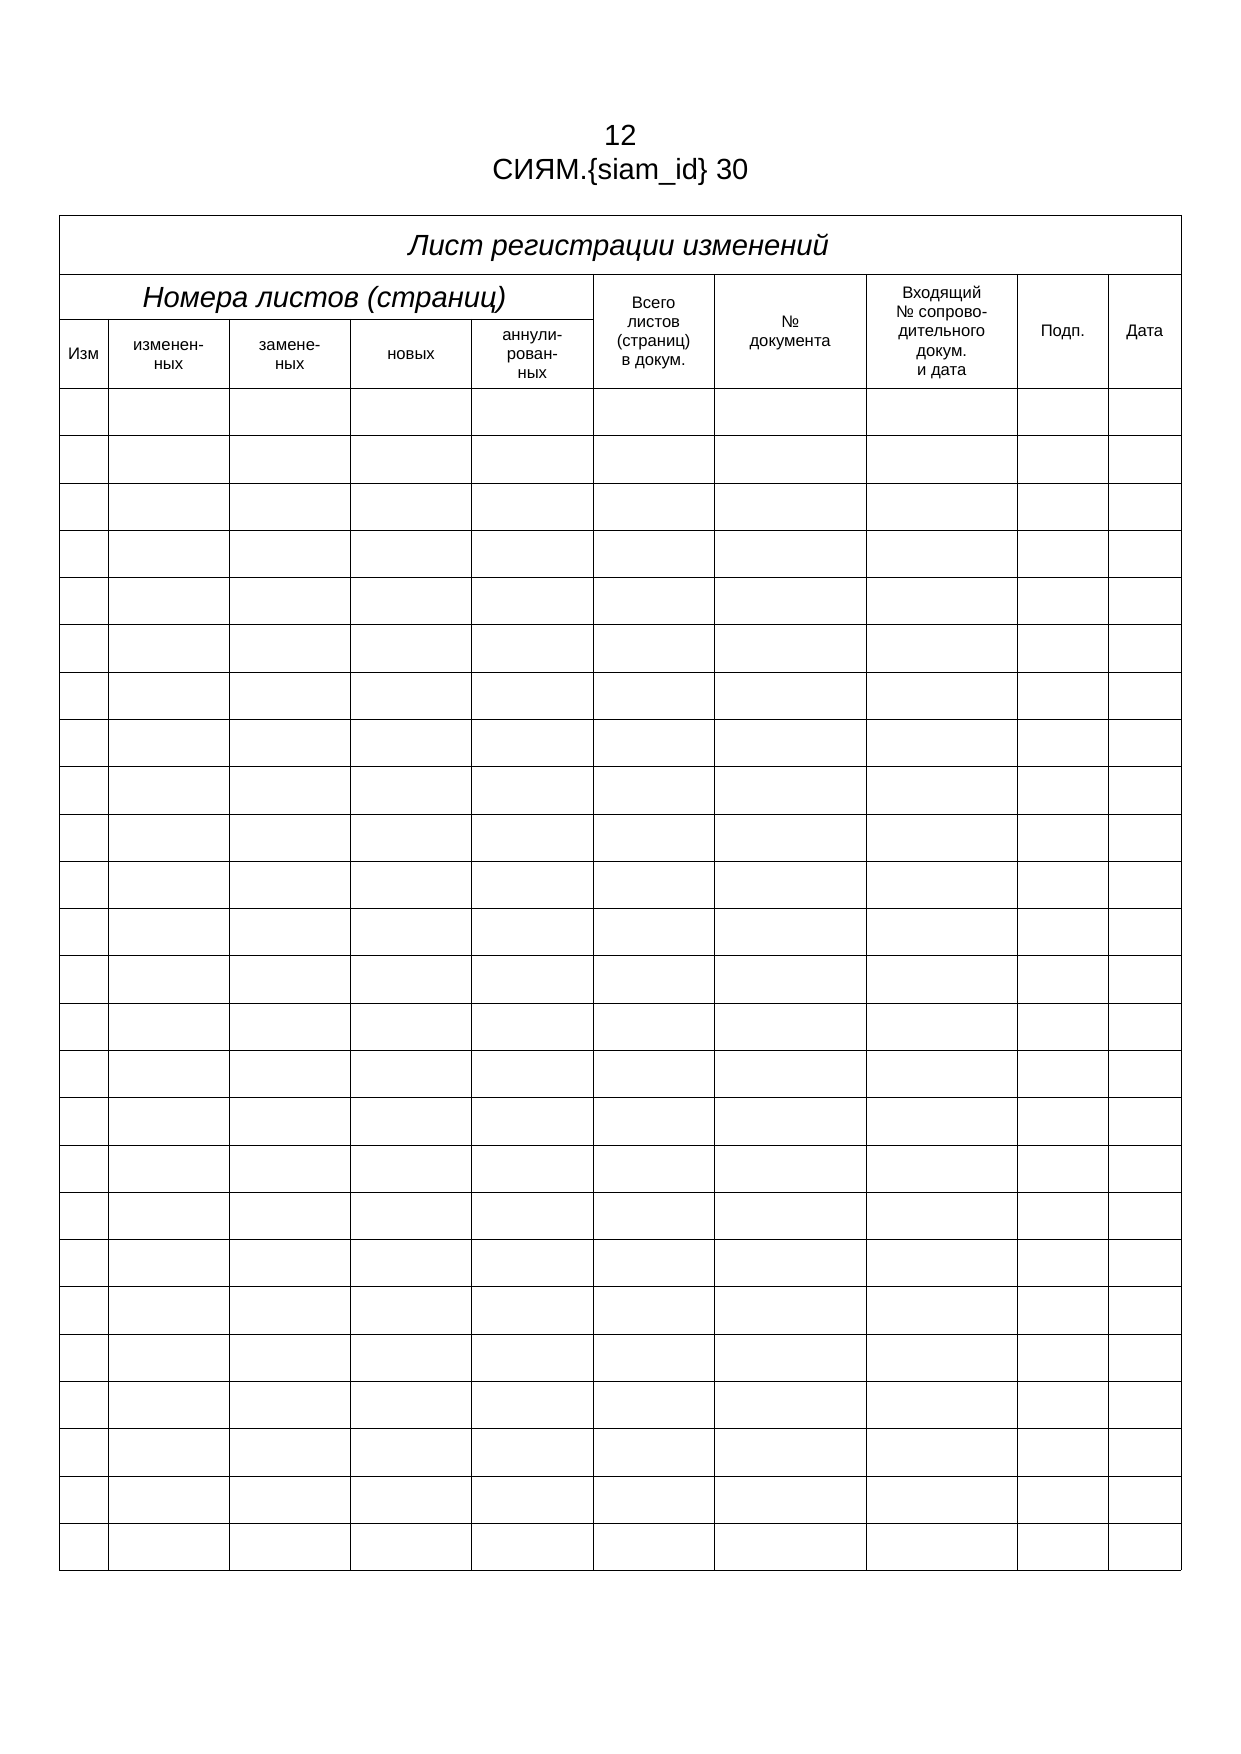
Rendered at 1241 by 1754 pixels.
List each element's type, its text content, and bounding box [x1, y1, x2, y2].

table_cell [1109, 1051, 1181, 1097]
table_cell [472, 862, 593, 908]
table_cell [60, 1193, 108, 1239]
table_cell [867, 862, 1017, 908]
table_cell [60, 531, 108, 577]
table_cell [715, 625, 866, 672]
table_cell [351, 862, 471, 908]
table_cell [1018, 1382, 1108, 1428]
table_cell [230, 720, 350, 766]
table_cell [867, 1146, 1017, 1192]
table_cell [715, 1098, 866, 1144]
table_cell [1018, 767, 1108, 813]
table_cell [594, 909, 714, 955]
table_cell [472, 1287, 593, 1334]
table_cell [351, 1051, 471, 1097]
table_cell [867, 909, 1017, 955]
table_cell [1109, 625, 1181, 672]
table_cell [230, 1193, 350, 1239]
table_cell [594, 1146, 714, 1192]
table_cell [1018, 1477, 1108, 1523]
table_cell [472, 720, 593, 766]
table_cell [472, 1382, 593, 1428]
table_cell [715, 389, 866, 435]
table_cell [1018, 625, 1108, 672]
table_cell [472, 1098, 593, 1144]
table_cell [230, 1524, 350, 1570]
table_cell [60, 909, 108, 955]
table_cell [867, 1429, 1017, 1476]
table_cell [109, 389, 229, 435]
table_cell [109, 1524, 229, 1570]
table_cell [1109, 1335, 1181, 1381]
table_cell [472, 1004, 593, 1050]
table_cell [351, 956, 471, 1003]
table_cell [472, 1524, 593, 1570]
table_cell [715, 578, 866, 624]
table_cell [1109, 673, 1181, 719]
table_header Лист регистрации изменений [60, 216, 1181, 274]
table_cell [109, 484, 229, 530]
table_cell [351, 1524, 471, 1570]
table_cell [230, 673, 350, 719]
table_cell [109, 720, 229, 766]
table_cell [594, 720, 714, 766]
table_cell [1109, 909, 1181, 955]
table_cell [867, 625, 1017, 672]
table_cell [351, 1429, 471, 1476]
table_cell [594, 1335, 714, 1381]
table_cell [230, 484, 350, 530]
table_cell [60, 1335, 108, 1381]
table_cell [1109, 1477, 1181, 1523]
table_cell [867, 673, 1017, 719]
table_cell [230, 436, 350, 482]
table_cell [109, 1335, 229, 1381]
table_cell [472, 956, 593, 1003]
table_cell [594, 625, 714, 672]
table_cell [472, 909, 593, 955]
table_cell [109, 1240, 229, 1286]
table_cell [1018, 1429, 1108, 1476]
table_cell [1109, 1240, 1181, 1286]
table_cell [594, 1477, 714, 1523]
table_cell [472, 436, 593, 482]
table_cell [230, 578, 350, 624]
table_cell [594, 1429, 714, 1476]
table_cell [60, 1287, 108, 1334]
table_cell [594, 1382, 714, 1428]
table_cell [594, 1051, 714, 1097]
table_cell [109, 578, 229, 624]
table_cell замене- ных [230, 320, 350, 388]
table_cell [472, 1240, 593, 1286]
table_cell [1109, 531, 1181, 577]
table_cell [230, 625, 350, 672]
table_cell [60, 1240, 108, 1286]
table_cell [715, 1146, 866, 1192]
table_cell [867, 1287, 1017, 1334]
table_cell [351, 1335, 471, 1381]
table_cell [60, 1004, 108, 1050]
table_cell [351, 720, 471, 766]
table_cell [594, 578, 714, 624]
table_cell Дата [1109, 275, 1181, 388]
table_cell Всего листов (страниц) в докум. [594, 275, 714, 388]
table_cell [594, 956, 714, 1003]
table_cell новых [351, 320, 471, 388]
table_cell [715, 1004, 866, 1050]
table_cell [594, 531, 714, 577]
table_cell [472, 578, 593, 624]
table_cell [109, 956, 229, 1003]
table_cell [867, 531, 1017, 577]
table_cell [594, 1004, 714, 1050]
table_cell [351, 1004, 471, 1050]
table_cell [60, 1382, 108, 1428]
table_cell [351, 1477, 471, 1523]
table_cell [1109, 1004, 1181, 1050]
table_cell [230, 1098, 350, 1144]
table_cell [1109, 720, 1181, 766]
table_cell [230, 815, 350, 861]
table_cell [867, 1382, 1017, 1428]
table_cell [109, 625, 229, 672]
table_cell [715, 767, 866, 813]
table_cell [472, 389, 593, 435]
table_cell [109, 815, 229, 861]
table_cell [351, 1098, 471, 1144]
table_cell [472, 1146, 593, 1192]
table_cell [594, 1524, 714, 1570]
table_cell [1109, 1524, 1181, 1570]
table_cell [351, 484, 471, 530]
table_cell [230, 1429, 350, 1476]
table_cell [594, 484, 714, 530]
table_cell [472, 1429, 593, 1476]
table_cell [715, 720, 866, 766]
table_cell [230, 1146, 350, 1192]
table_cell [715, 531, 866, 577]
table_cell [1018, 389, 1108, 435]
table_cell [1018, 720, 1108, 766]
table_cell [594, 1193, 714, 1239]
table_cell [351, 767, 471, 813]
table_cell [351, 389, 471, 435]
table_cell [715, 1051, 866, 1097]
table_cell Номера листов (страниц) [60, 275, 593, 319]
table_cell [60, 389, 108, 435]
table_cell [230, 1335, 350, 1381]
table_cell [715, 1240, 866, 1286]
table_cell [867, 720, 1017, 766]
table_cell [109, 909, 229, 955]
table_cell [594, 673, 714, 719]
table_cell [109, 767, 229, 813]
table_cell [1018, 862, 1108, 908]
table_cell [715, 909, 866, 955]
table_cell [109, 1477, 229, 1523]
table_cell [109, 1146, 229, 1192]
table_cell [1018, 531, 1108, 577]
table_cell [715, 1429, 866, 1476]
table_cell аннули- рован- ных [472, 320, 593, 388]
table_cell [230, 1004, 350, 1050]
table_cell [109, 1098, 229, 1144]
table_cell [867, 1477, 1017, 1523]
table_cell [351, 1146, 471, 1192]
table_cell [109, 436, 229, 482]
table_cell [472, 1051, 593, 1097]
table_cell [109, 1004, 229, 1050]
table_cell [472, 1477, 593, 1523]
table_cell [472, 484, 593, 530]
table_cell [1109, 389, 1181, 435]
table_cell [60, 862, 108, 908]
table_cell Входящий № сопрово- дительного докум. и дата [867, 275, 1017, 388]
table_cell [715, 862, 866, 908]
table_cell [230, 1051, 350, 1097]
table_cell [1018, 815, 1108, 861]
table_cell [351, 1382, 471, 1428]
table_cell [1109, 436, 1181, 482]
table_cell [60, 1146, 108, 1192]
table_cell [1018, 578, 1108, 624]
table_cell [60, 1051, 108, 1097]
table_cell [472, 673, 593, 719]
table_cell [230, 389, 350, 435]
table_cell [1018, 1004, 1108, 1050]
table_cell [1018, 1335, 1108, 1381]
table_cell [109, 673, 229, 719]
table_cell [867, 815, 1017, 861]
table_cell [1109, 484, 1181, 530]
table_cell [230, 862, 350, 908]
table_cell Подп. [1018, 275, 1108, 388]
table_cell [1018, 909, 1108, 955]
table_cell [867, 484, 1017, 530]
table_cell [351, 578, 471, 624]
table_cell [230, 956, 350, 1003]
table_cell [867, 1524, 1017, 1570]
table_cell [1109, 1193, 1181, 1239]
table_cell [60, 767, 108, 813]
table_cell [715, 1287, 866, 1334]
table_cell [351, 1240, 471, 1286]
table_cell [1018, 1287, 1108, 1334]
table_cell [109, 1051, 229, 1097]
table_cell [1109, 862, 1181, 908]
table_cell [1018, 1051, 1108, 1097]
table_cell [230, 1382, 350, 1428]
table_cell [1018, 436, 1108, 482]
table_cell [1109, 1146, 1181, 1192]
table_cell [351, 1287, 471, 1334]
table_cell [230, 1477, 350, 1523]
table_cell [867, 1193, 1017, 1239]
table_cell [1018, 1146, 1108, 1192]
table_cell [230, 531, 350, 577]
table_cell [230, 767, 350, 813]
table_cell [1018, 1098, 1108, 1144]
table_cell [60, 1098, 108, 1144]
table_cell [60, 578, 108, 624]
table_cell [594, 815, 714, 861]
table_cell [867, 578, 1017, 624]
table_cell [472, 815, 593, 861]
table_cell [60, 1524, 108, 1570]
table_cell [60, 1477, 108, 1523]
table_cell [60, 956, 108, 1003]
table_cell [351, 815, 471, 861]
table_cell [1018, 1524, 1108, 1570]
table_cell изменен- ных [109, 320, 229, 388]
table_cell [715, 1193, 866, 1239]
table_cell [60, 436, 108, 482]
table_cell [351, 909, 471, 955]
table_cell [715, 1524, 866, 1570]
table_cell [351, 1193, 471, 1239]
table_cell [1018, 1193, 1108, 1239]
table_cell [867, 1335, 1017, 1381]
table_cell [109, 1287, 229, 1334]
table_cell [715, 1335, 866, 1381]
table_cell № документа [715, 275, 866, 388]
table_cell [1018, 484, 1108, 530]
table_cell [594, 862, 714, 908]
table_cell [1109, 815, 1181, 861]
table_cell [867, 767, 1017, 813]
table_cell [1018, 673, 1108, 719]
table_cell [867, 1004, 1017, 1050]
table_cell [60, 1429, 108, 1476]
table_cell [109, 1429, 229, 1476]
table_cell Изм [60, 320, 108, 388]
table_cell [1018, 956, 1108, 1003]
table_cell [230, 1240, 350, 1286]
table_cell [715, 1382, 866, 1428]
table_cell [60, 815, 108, 861]
table_cell [109, 862, 229, 908]
table_cell [867, 1240, 1017, 1286]
table_cell [60, 720, 108, 766]
table_cell [109, 531, 229, 577]
table_cell [715, 673, 866, 719]
table_cell [867, 389, 1017, 435]
table_cell [60, 673, 108, 719]
table_cell [109, 1382, 229, 1428]
table_cell [472, 1193, 593, 1239]
table_cell [1109, 767, 1181, 813]
table_cell [109, 1193, 229, 1239]
table_cell [715, 484, 866, 530]
table_cell [594, 436, 714, 482]
table_cell [594, 1287, 714, 1334]
table_cell [472, 625, 593, 672]
table_cell [867, 1051, 1017, 1097]
table_cell [1018, 1240, 1108, 1286]
table_cell [594, 389, 714, 435]
table_cell [60, 484, 108, 530]
table_cell [1109, 956, 1181, 1003]
table_cell [351, 673, 471, 719]
table_cell [715, 956, 866, 1003]
table_cell [867, 1098, 1017, 1144]
table_cell [60, 625, 108, 672]
table_cell [715, 1477, 866, 1523]
table_cell [1109, 1098, 1181, 1144]
table_cell [867, 436, 1017, 482]
table_cell [715, 815, 866, 861]
table_cell [1109, 1382, 1181, 1428]
table_cell [351, 531, 471, 577]
table_cell [594, 1098, 714, 1144]
table_cell [1109, 578, 1181, 624]
table_cell [715, 436, 866, 482]
table_cell [472, 767, 593, 813]
table_cell [1109, 1429, 1181, 1476]
table_cell [594, 1240, 714, 1286]
table_cell [230, 909, 350, 955]
table_cell [472, 531, 593, 577]
table_cell [867, 956, 1017, 1003]
table_cell [351, 625, 471, 672]
table_cell [1109, 1287, 1181, 1334]
table_cell [472, 1335, 593, 1381]
table_cell [230, 1287, 350, 1334]
table_cell [351, 436, 471, 482]
table_cell [594, 767, 714, 813]
